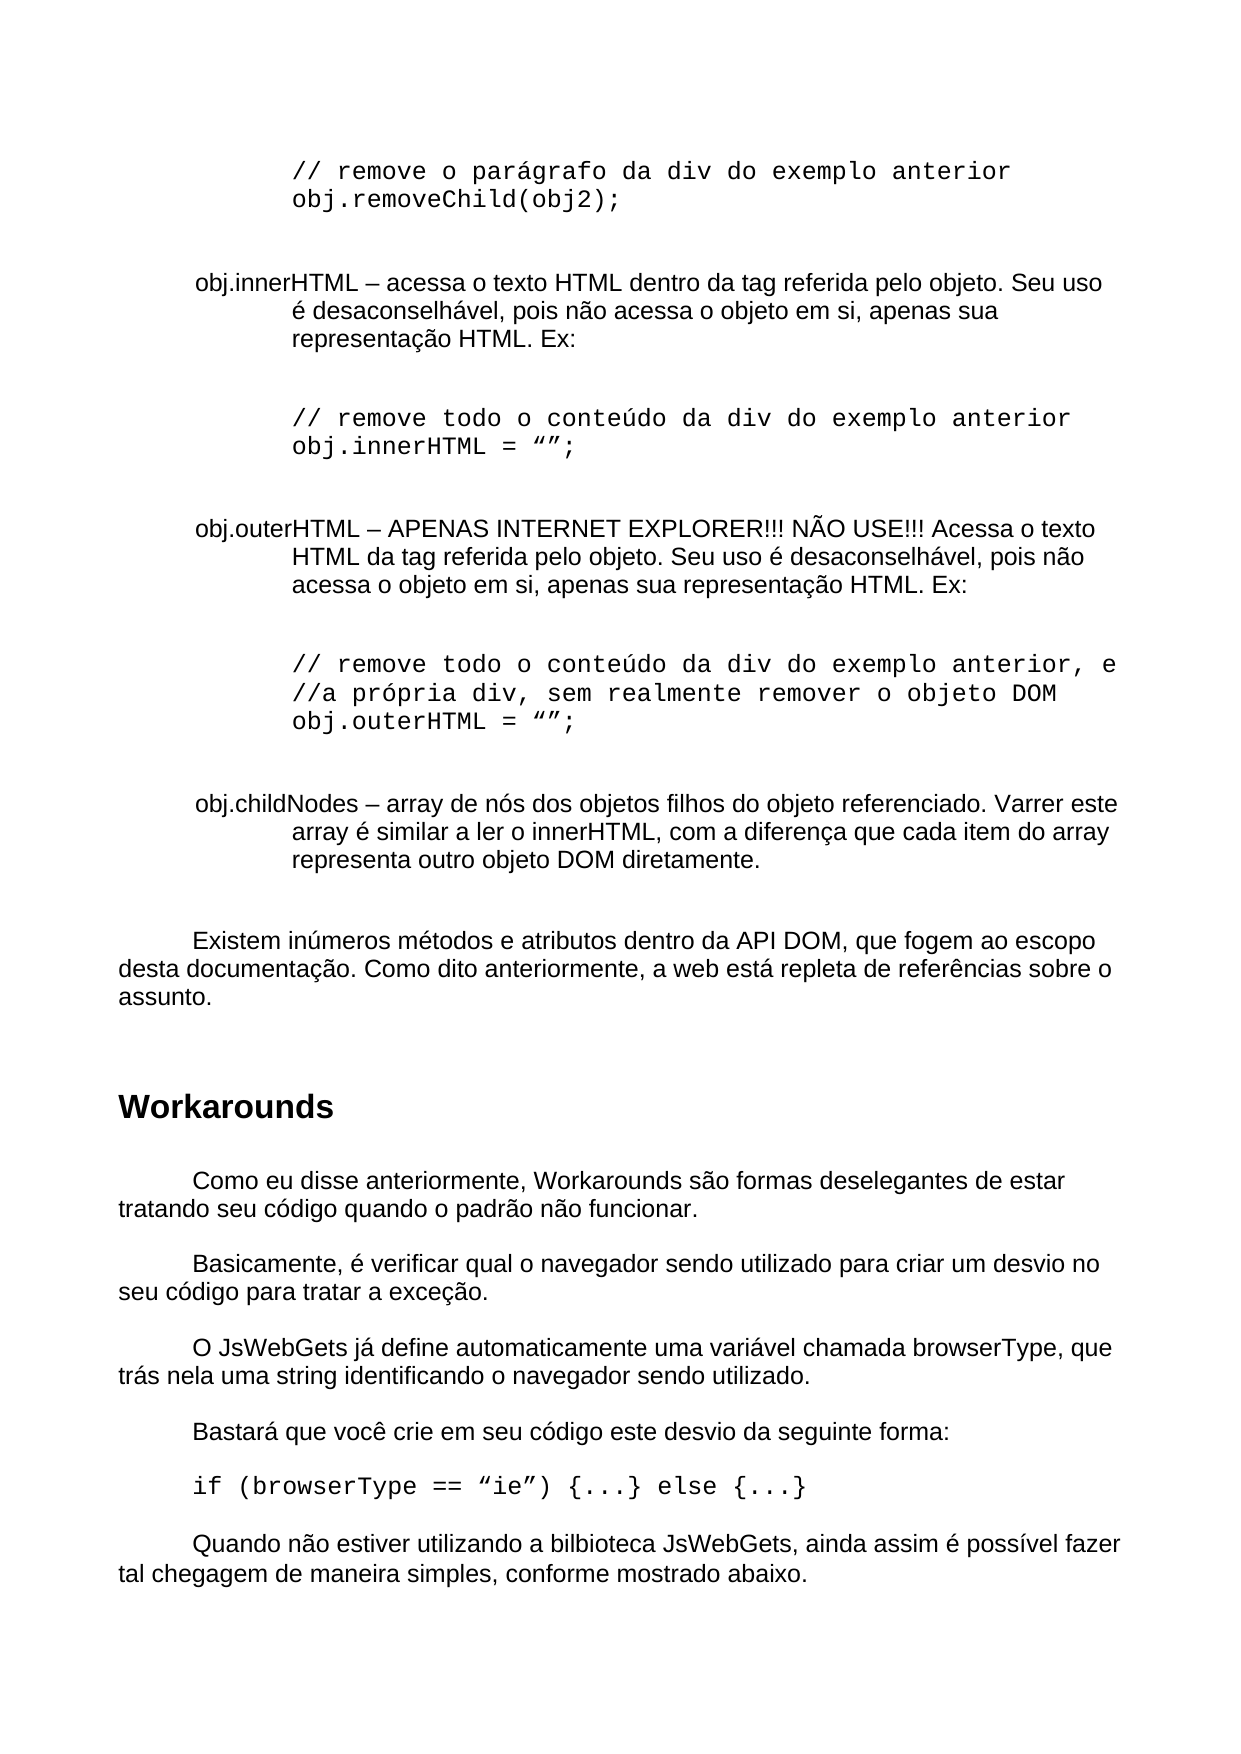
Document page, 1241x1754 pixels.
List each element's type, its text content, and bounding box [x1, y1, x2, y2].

text // remove todo o conteúdo da div do exemplo anterior obj.innerHTML = “”; [195, 405, 1122, 462]
text Existem inúmeros métodos e atributos dentro da API DOM, que fogem ao escopo desta documentação. Como dito anteriormente, a web está repleta de referências sobre o assunto. [118, 927, 1122, 1011]
text Bastará que você crie em seu código este desvio da seguinte forma: [118, 1418, 1122, 1446]
subtitle Workarounds [118, 1088, 1122, 1126]
text Basicamente, é verificar qual o navegador sendo utilizado para criar um desvio no seu código para tratar a exceção. [118, 1250, 1122, 1306]
text // remove todo o conteúdo da div do exemplo anterior, e //a própria div, sem realmente remover o objeto DOM obj.outerHTML = “”; [195, 652, 1122, 737]
text Quando não estiver utilizando a bilbioteca JsWebGets, ainda assim é possível fazer tal chegagem de maneira simples, conforme mostrado abaixo. [118, 1530, 1122, 1588]
text // remove o parágrafo da div do exemplo anterior obj.removeChild(obj2); [195, 158, 1122, 215]
text Como eu disse anteriormente, Workarounds são formas deselegantes de estar tratando seu código quando o padrão não funcionar. [118, 1166, 1122, 1222]
text obj.innerHTML – acessa o texto HTML dentro da tag referida pelo objeto. Seu uso é desaconselhável, pois não acessa o objeto em si, apenas sua representação HTML. Ex: [195, 268, 1122, 352]
text if (browserType == “ie”) {...} else {...} [118, 1473, 1122, 1502]
text obj.childNodes – array de nós dos objetos filhos do objeto referenciado. Varrer este array é similar a ler o innerHTML, com a diferença que cada item do array representa outro objeto DOM diretamente. [195, 790, 1122, 874]
text O JsWebGets já define automaticamente uma variável chamada browserType, que trás nela uma string identificando o navegador sendo utilizado. [118, 1334, 1122, 1390]
text obj.outerHTML – APENAS INTERNET EXPLORER!!! NÃO USE!!! Acessa o texto HTML da tag referida pelo objeto. Seu uso é desaconselhável, pois não acessa o objeto em si, apenas sua representação HTML. Ex: [195, 515, 1122, 599]
